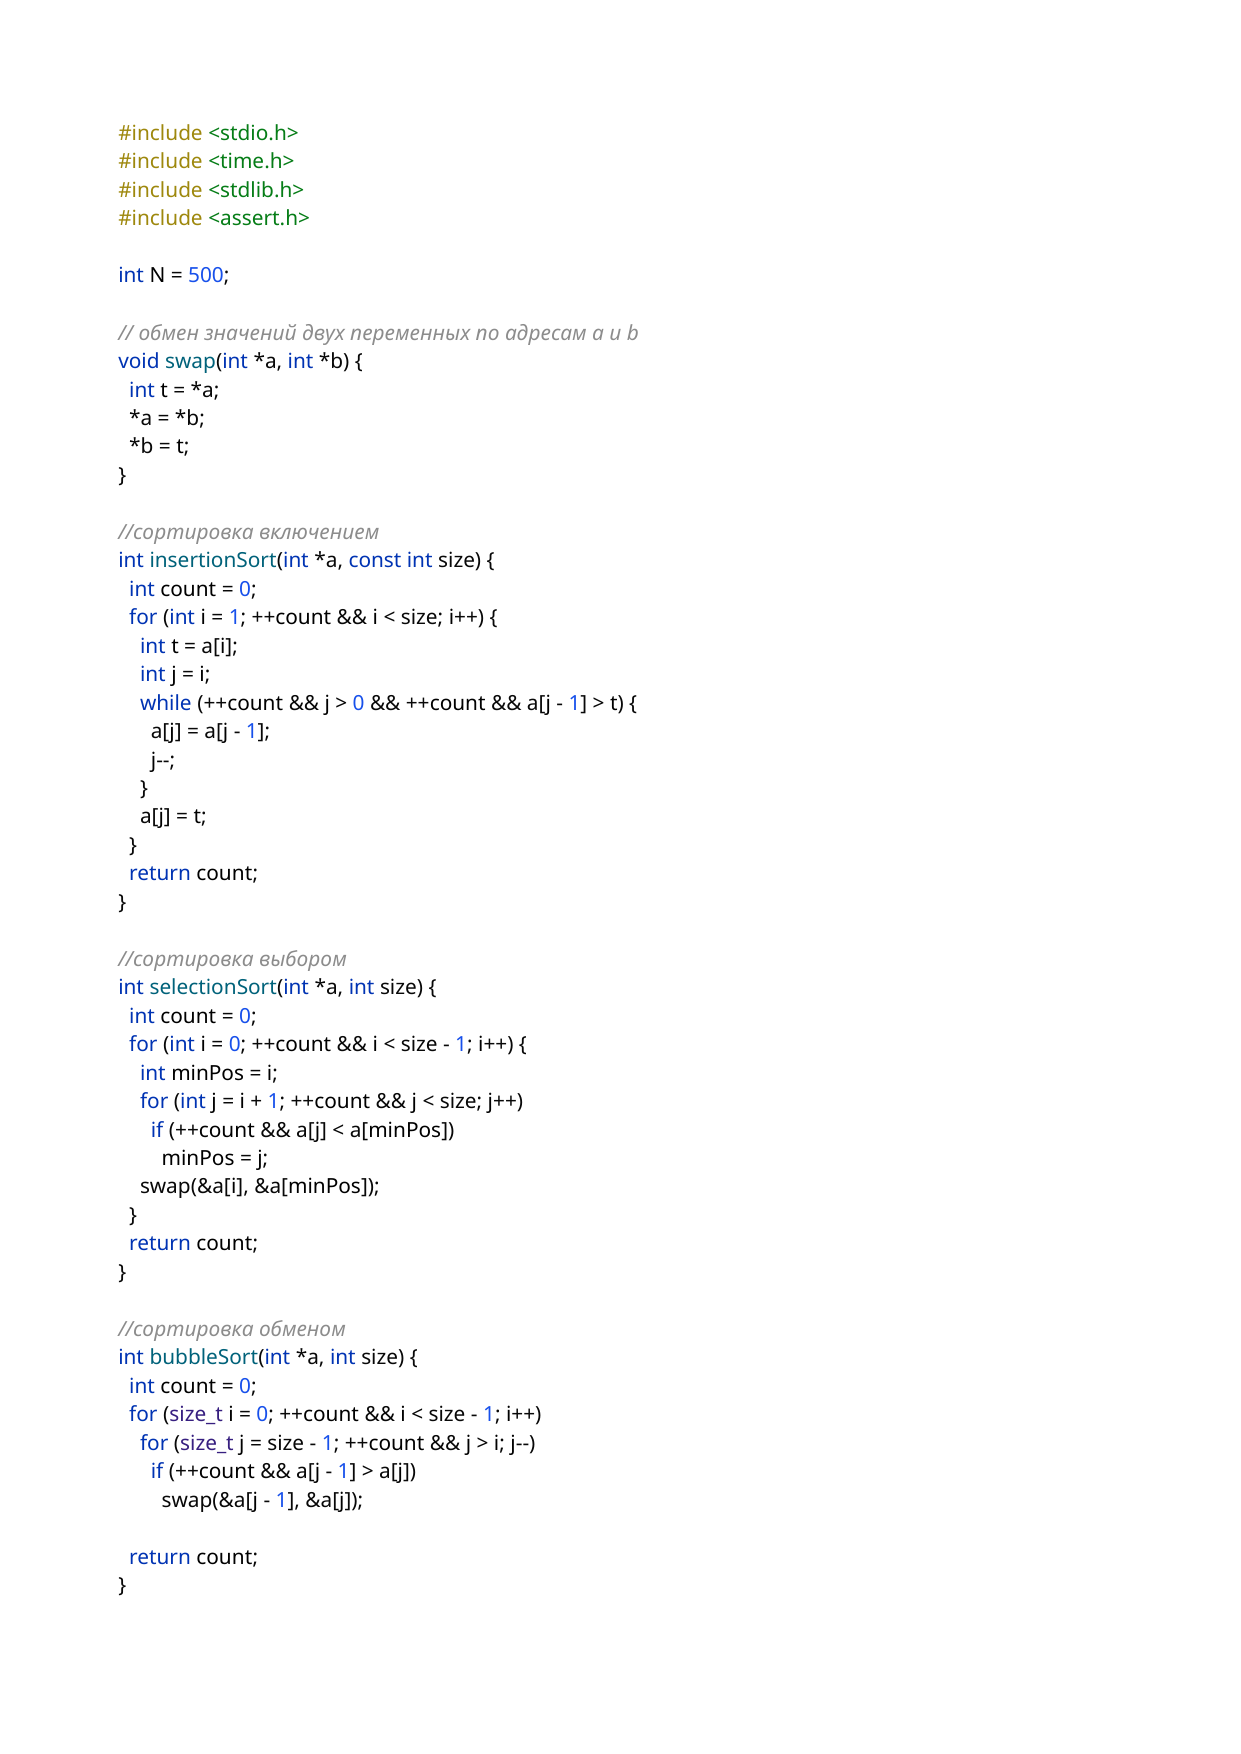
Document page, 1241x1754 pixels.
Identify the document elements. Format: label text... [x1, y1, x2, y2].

text #include <stdio.h> #include <time.h> #include <stdlib.h> #include <assert.h> int N = 500; // обмен значений двух переменных по адресам a и b void swap(int *a, int *b) { int t = *a; *a = *b; *b = t; } //сортировка включением int insertionSort(int *a, const int size) { int count = 0; for (int i = 1; ++count && i < size; i++) { int t = a[i]; int j = i; while (++count && j > 0 && ++count && a[j - 1] > t) { a[j] = a[j - 1]; j--; } a[j] = t; } return count; } //сортировка выбором int selectionSort(int *a, int size) { int count = 0; for (int i = 0; ++count && i < size - 1; i++) { int minPos = i; for (int j = i + 1; ++count && j < size; j++) if (++count && a[j] < a[minPos]) minPos = j; swap(&a[i], &a[minPos]); } return count; } //сортировка обменом int bubbleSort(int *a, int size) { int count = 0; for (size_t i = 0; ++count && i < size - 1; i++) for (size_t j = size - 1; ++count && j > i; j--) if (++count && a[j - 1] > a[j]) swap(&a[j - 1], &a[j]); return count; } [118, 118, 1017, 1627]
